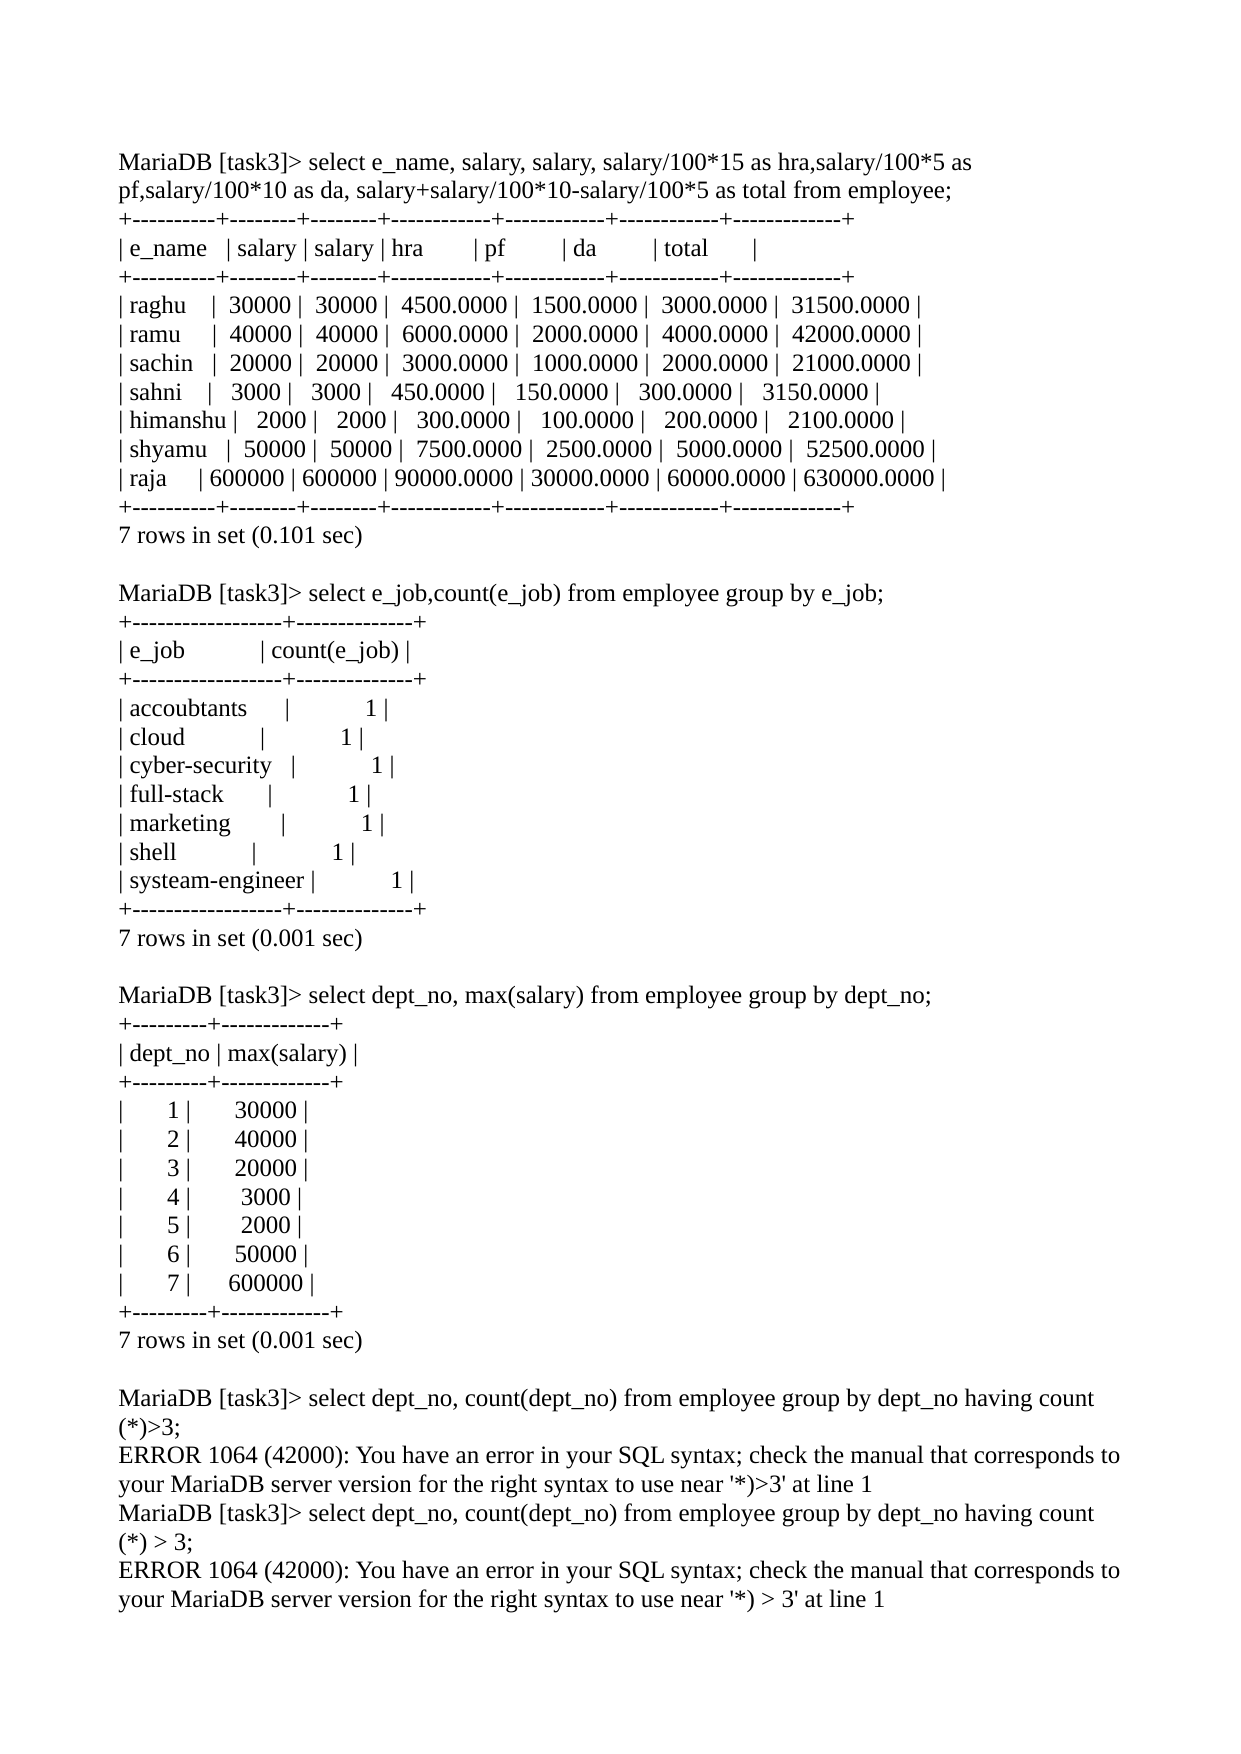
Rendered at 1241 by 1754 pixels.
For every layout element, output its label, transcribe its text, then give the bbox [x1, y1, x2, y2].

text | himanshu | 2000 | 2000 | 300.0000 | 100.0000 | 200.0000 | 2100.0000 | [118, 406, 1122, 434]
text | shyamu | 50000 | 50000 | 7500.0000 | 2500.0000 | 5000.0000 | 52500.0000 | [118, 434, 1122, 463]
text MariaDB [task3]> select dept_no, count(dept_no) from employee group by dept_no having count (*)>3; [118, 1383, 1122, 1441]
text +----------+--------+--------+------------+------------+------------+-------------+ [118, 204, 1122, 233]
text | cyber-security | 1 | [118, 751, 1122, 779]
text | sachin | 20000 | 20000 | 3000.0000 | 1000.0000 | 2000.0000 | 21000.0000 | [118, 348, 1122, 377]
text +----------+--------+--------+------------+------------+------------+-------------+ [118, 262, 1122, 291]
text 7 rows in set (0.001 sec) [118, 923, 1122, 952]
text +---------+-------------+ [118, 1009, 1122, 1038]
text +------------------+--------------+ [118, 894, 1122, 923]
text | raghu | 30000 | 30000 | 4500.0000 | 1500.0000 | 3000.0000 | 31500.0000 | [118, 291, 1122, 319]
text +----------+--------+--------+------------+------------+------------+-------------+ [118, 492, 1122, 521]
text | dept_no | max(salary) | [118, 1038, 1122, 1067]
text 7 rows in set (0.001 sec) [118, 1326, 1122, 1354]
text | 1 | 30000 | [118, 1096, 1122, 1124]
text | 5 | 2000 | [118, 1211, 1122, 1239]
text 7 rows in set (0.101 sec) [118, 521, 1122, 549]
text +---------+-------------+ [118, 1297, 1122, 1326]
text | 7 | 600000 | [118, 1268, 1122, 1297]
text | ramu | 40000 | 40000 | 6000.0000 | 2000.0000 | 4000.0000 | 42000.0000 | [118, 319, 1122, 348]
text | e_job | count(e_job) | [118, 636, 1122, 664]
text | 6 | 50000 | [118, 1239, 1122, 1268]
text MariaDB [task3]> select e_name, salary, salary, salary/100*15 as hra,salary/100*5 as pf,salary/100*10 as da, salary+salary/100*10-salary/100*5 as total from employee; [118, 147, 1122, 204]
text | marketing | 1 | [118, 808, 1122, 837]
text | full-stack | 1 | [118, 779, 1122, 808]
text | 3 | 20000 | [118, 1153, 1122, 1182]
text ERROR 1064 (42000): You have an error in your SQL syntax; check the manual that corresponds to your MariaDB server version for the right syntax to use near '*)>3' at line 1 [118, 1441, 1122, 1498]
text ERROR 1064 (42000): You have an error in your SQL syntax; check the manual that corresponds to your MariaDB server version for the right syntax to use near '*) > 3' at line 1 [118, 1556, 1122, 1613]
text MariaDB [task3]> select dept_no, count(dept_no) from employee group by dept_no having count (*) > 3; [118, 1498, 1122, 1556]
text | 4 | 3000 | [118, 1182, 1122, 1211]
text | 2 | 40000 | [118, 1124, 1122, 1153]
text | systeam-engineer | 1 | [118, 866, 1122, 894]
text MariaDB [task3]> select e_job,count(e_job) from employee group by e_job; [118, 578, 1122, 607]
text | e_name | salary | salary | hra | pf | da | total | [118, 233, 1122, 262]
text | cloud | 1 | [118, 722, 1122, 751]
text | accoubtants | 1 | [118, 693, 1122, 722]
text +---------+-------------+ [118, 1067, 1122, 1096]
text | sahni | 3000 | 3000 | 450.0000 | 150.0000 | 300.0000 | 3150.0000 | [118, 377, 1122, 406]
text | raja | 600000 | 600000 | 90000.0000 | 30000.0000 | 60000.0000 | 630000.0000 | [118, 463, 1122, 492]
text MariaDB [task3]> select dept_no, max(salary) from employee group by dept_no; [118, 981, 1122, 1009]
text +------------------+--------------+ [118, 664, 1122, 693]
text +------------------+--------------+ [118, 607, 1122, 636]
text | shell | 1 | [118, 837, 1122, 866]
